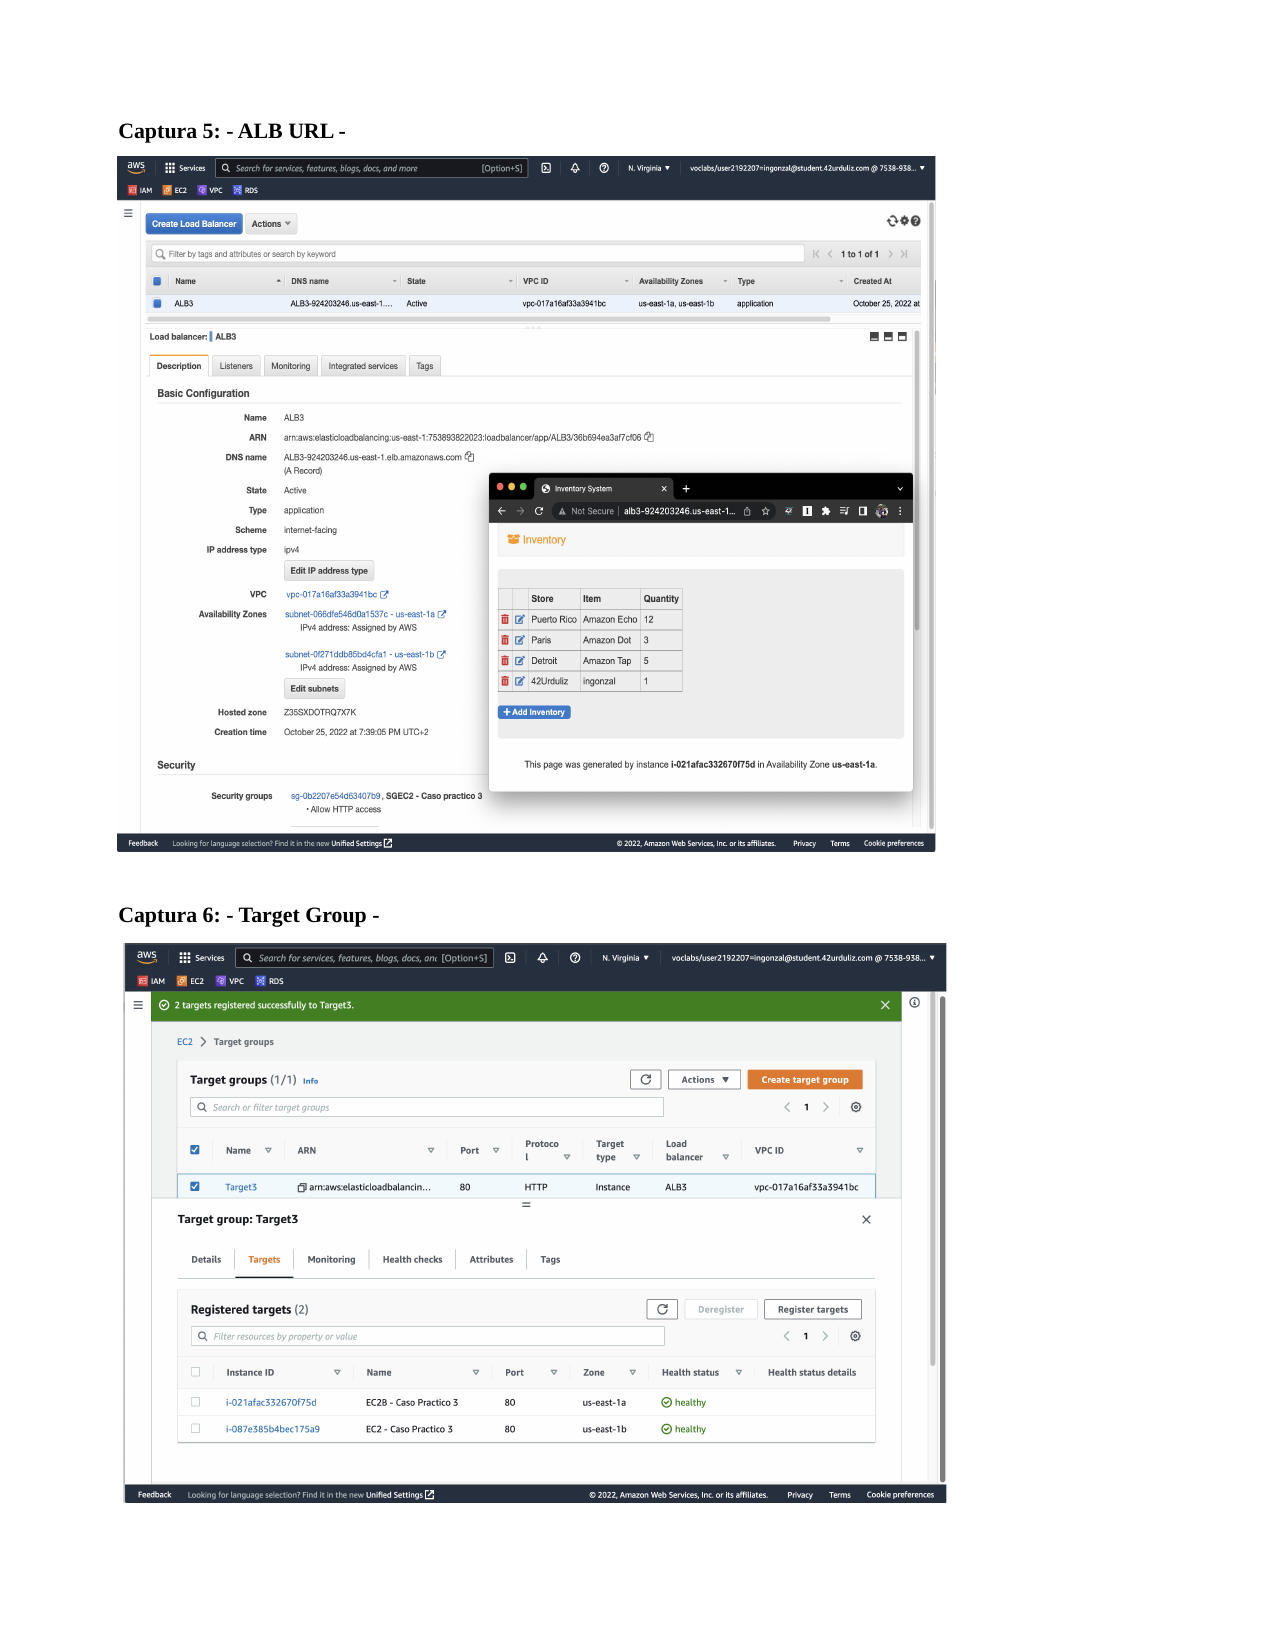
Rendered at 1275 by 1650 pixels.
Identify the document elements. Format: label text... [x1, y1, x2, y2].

picture [123, 943, 947, 1503]
text Captura 6: - Target Group - [118, 902, 1157, 927]
picture [117, 156, 936, 852]
text Captura 5: - ALB URL - [118, 118, 1157, 143]
